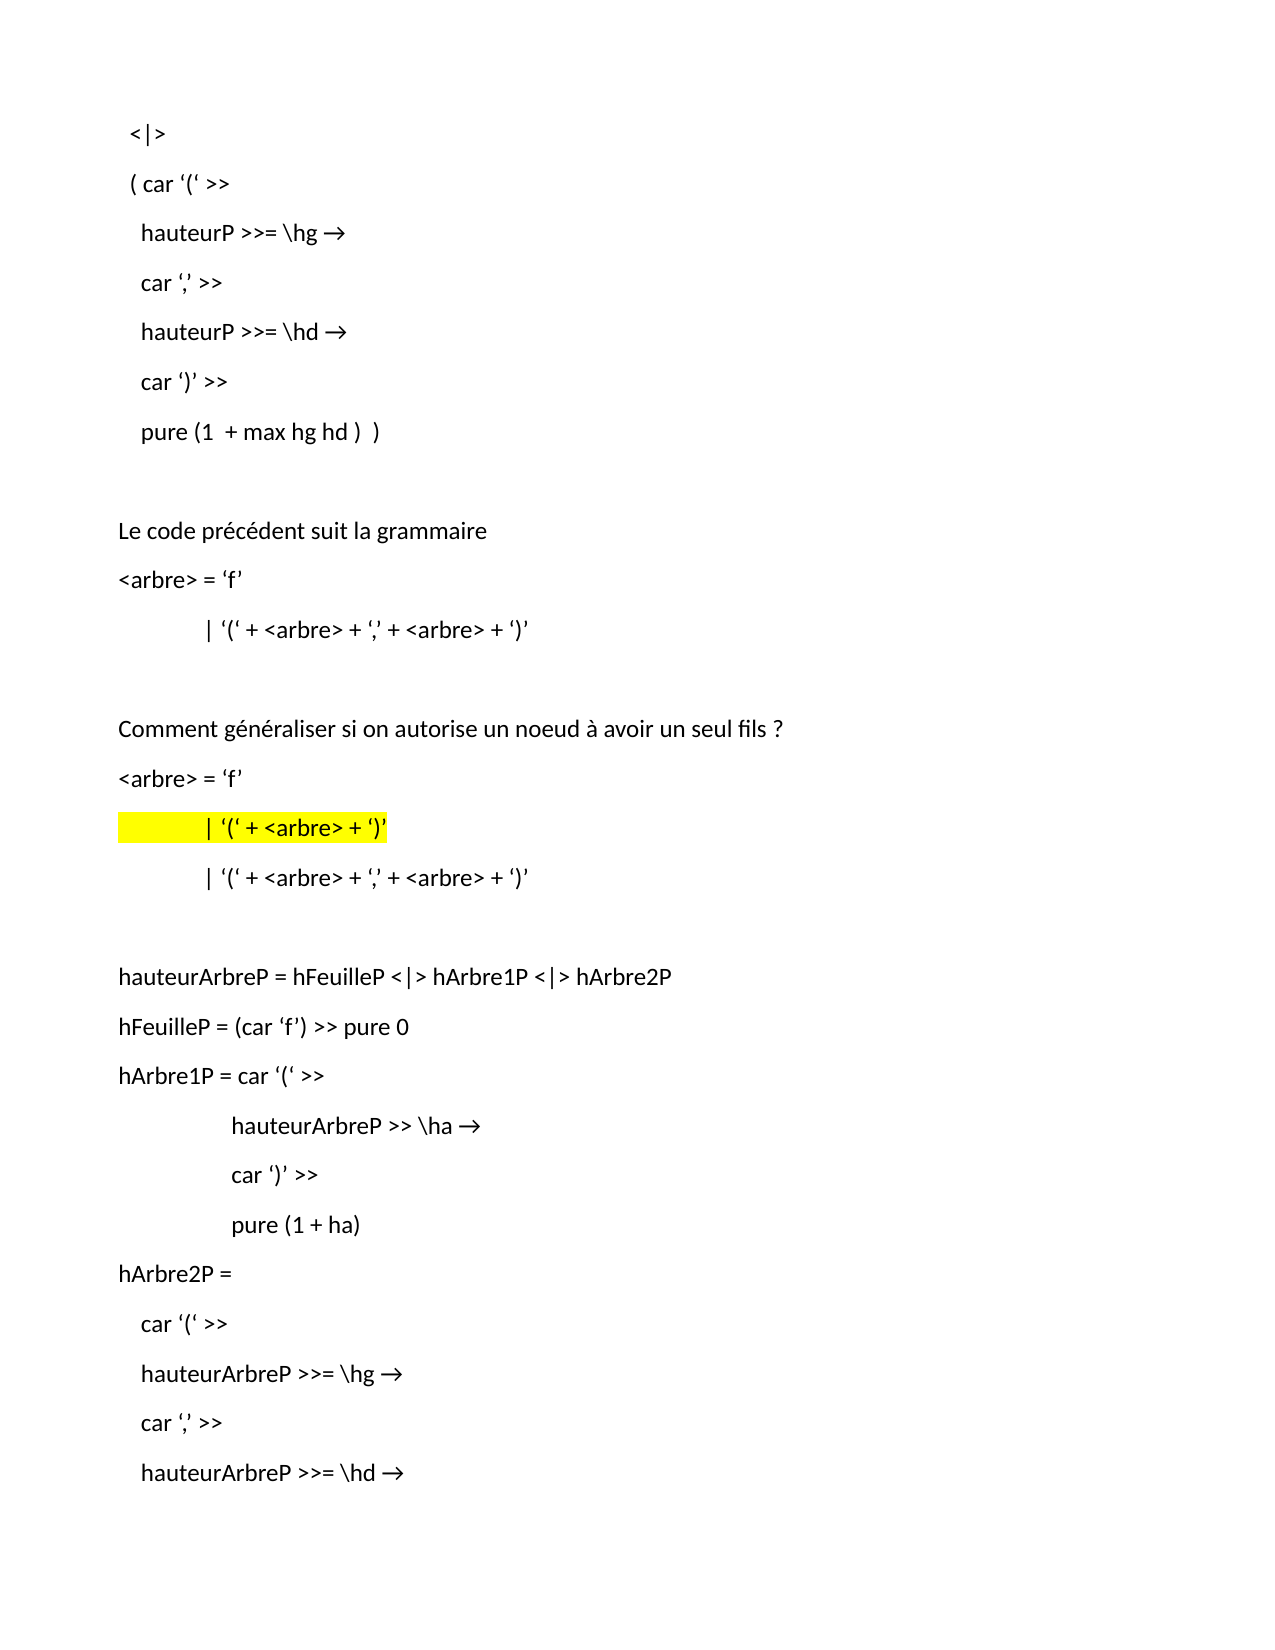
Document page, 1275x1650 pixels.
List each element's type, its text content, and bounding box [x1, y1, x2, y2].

text ( car ‘(‘ >> [118, 168, 1157, 198]
text | ‘(‘ + <arbre> + ‘,’ + <arbre> + ‘)’ [118, 862, 1157, 892]
text car ‘)’ >> [118, 1159, 1157, 1190]
text hArbre2P = [118, 1258, 1157, 1289]
text car ‘)’ >> [118, 366, 1157, 397]
text hauteurP >>= \hg → [118, 217, 1157, 248]
text hArbre1P = car ‘(‘ >> [118, 1060, 1157, 1091]
text hauteurArbreP >>= \hd → [118, 1457, 1157, 1487]
text hauteurArbreP >>= \hg → [118, 1358, 1157, 1388]
text Le code précédent suit la grammaire [118, 515, 1157, 545]
text hFeuilleP = (car ‘f’) >> pure 0 [118, 1011, 1157, 1041]
text Comment généraliser si on autorise un noeud à avoir un seul fils ? [118, 713, 1157, 744]
text | ‘(‘ + <arbre> + ‘,’ + <arbre> + ‘)’ [118, 614, 1157, 644]
text <arbre> = ‘f’ [118, 564, 1157, 595]
text <arbre> = ‘f’ [118, 763, 1157, 793]
text pure (1 + max hg hd ) ) [118, 416, 1157, 446]
text car ‘,’ >> [118, 267, 1157, 297]
text hauteurArbreP = hFeuilleP <|> hArbre1P <|> hArbre2P [118, 961, 1157, 992]
text pure (1 + ha) [118, 1209, 1157, 1239]
text | ‘(‘ + <arbre> + ‘)’ [118, 812, 1157, 843]
text car ‘(‘ >> [118, 1308, 1157, 1339]
text car ‘,’ >> [118, 1407, 1157, 1438]
text hauteurP >>= \hd → [118, 316, 1157, 347]
text <|> [118, 118, 1157, 149]
text hauteurArbreP >> \ha → [118, 1110, 1157, 1140]
